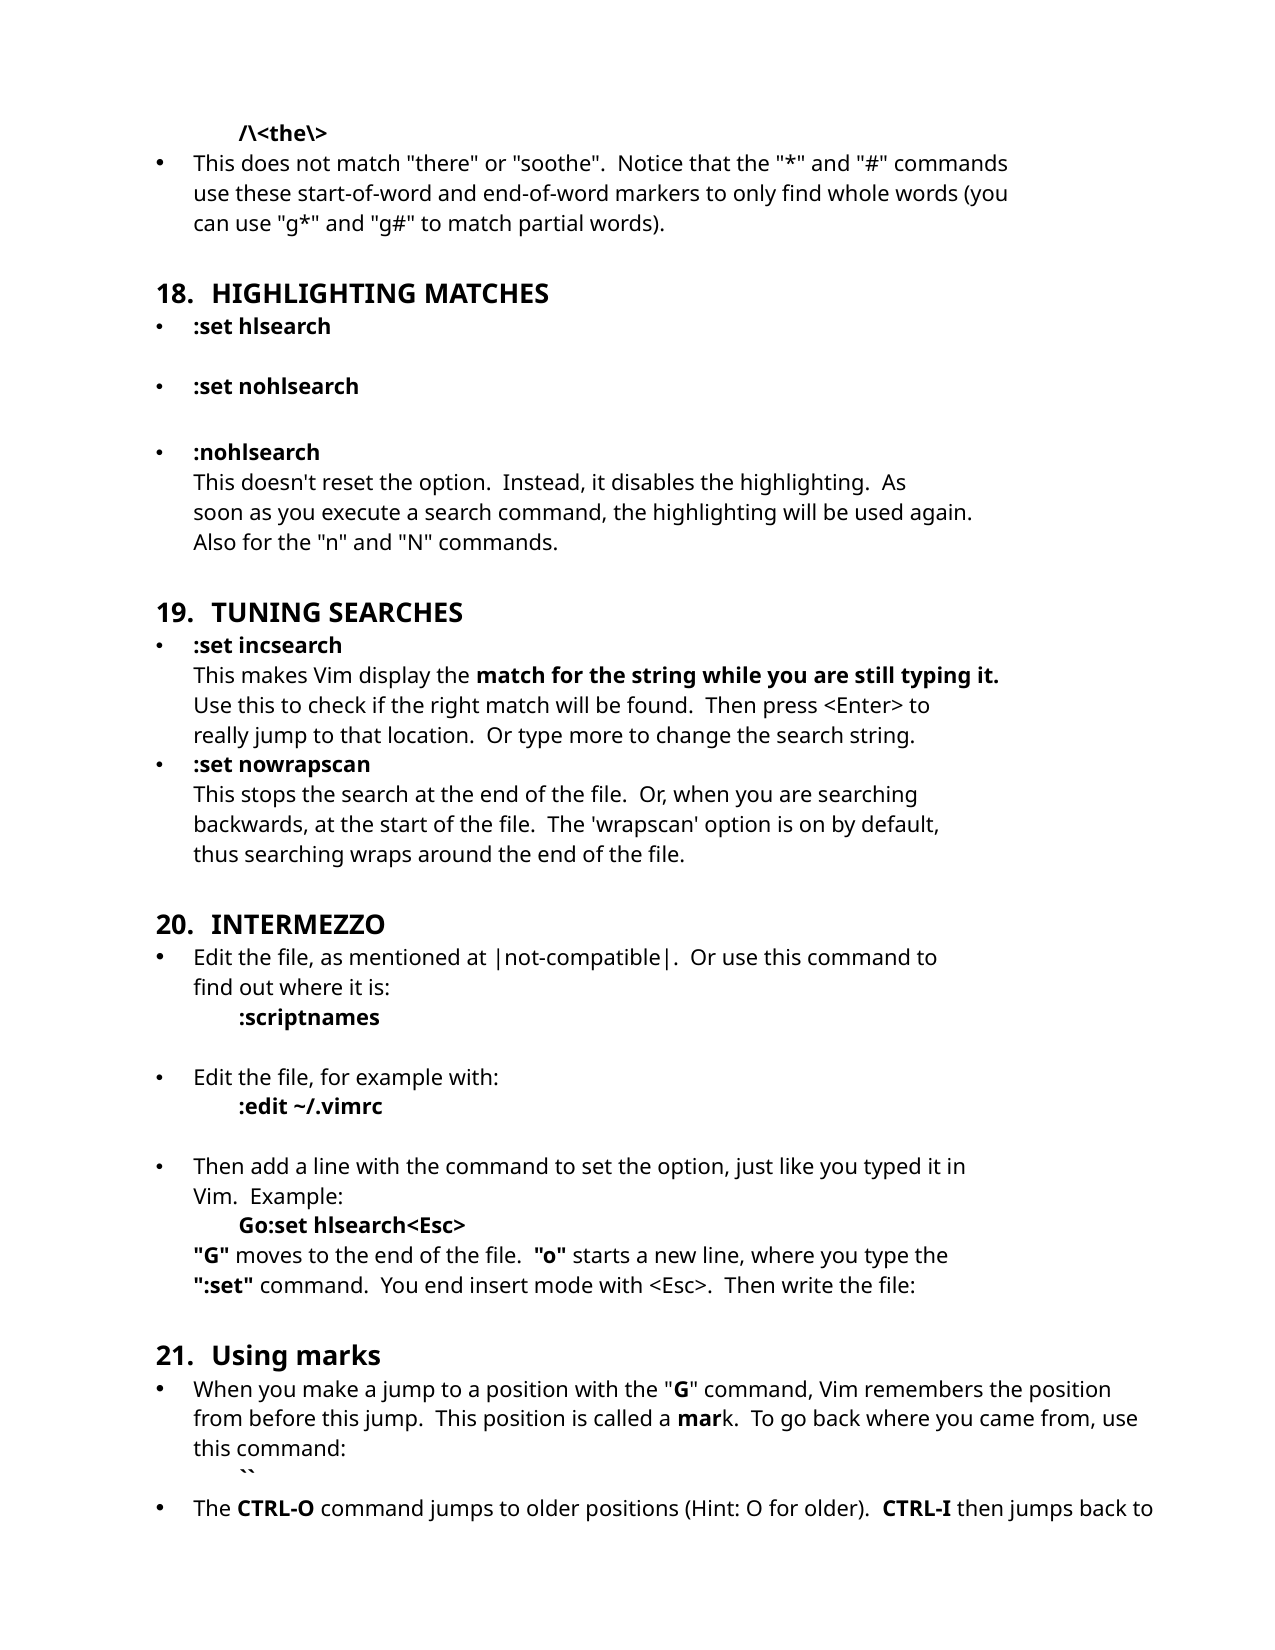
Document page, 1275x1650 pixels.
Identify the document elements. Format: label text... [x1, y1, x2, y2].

list really jump to that location. Or type more to change the search string. [156, 719, 1157, 749]
list Edit the file, for example with: [156, 1061, 1157, 1091]
list :edit ~/.vimrc [156, 1091, 1157, 1121]
list INTERMEZZO [156, 905, 1157, 942]
list HIGHLIGHTING MATCHES [156, 274, 1157, 311]
list `` [156, 1463, 1157, 1493]
list thus searching wraps around the end of the file. [156, 839, 1157, 868]
list This doesn't reset the option. Instead, it disables the highlighting. As [156, 467, 1157, 497]
list :set hlsearch [156, 311, 1157, 341]
list Use this to check if the right match will be found. Then press <Enter> to [156, 690, 1157, 719]
list This makes Vim display the match for the string while you are still typing it. [156, 660, 1157, 690]
list :set nohlsearch [156, 371, 1157, 400]
list :set nowrapscan [156, 749, 1157, 779]
list find out where it is: [156, 972, 1157, 1002]
list This stops the search at the end of the file. Or, when you are searching [156, 779, 1157, 809]
list :nohlsearch [156, 437, 1157, 467]
list can use "g*" and "g#" to match partial words). [156, 207, 1157, 237]
list Vim. Example: [156, 1181, 1157, 1210]
list This does not match "there" or "soothe". Notice that the "*" and "#" commands [156, 148, 1157, 178]
list :set incsearch [156, 630, 1157, 660]
list The CTRL-O command jumps to older positions (Hint: O for older). CTRL-I then jumps back to [156, 1493, 1157, 1522]
list Edit the file, as mentioned at |not-compatible|. Or use this command to [156, 942, 1157, 972]
list ":set" command. You end insert mode with <Esc>. Then write the file: [156, 1270, 1157, 1300]
list Also for the "n" and "N" commands. [156, 527, 1157, 556]
list Then add a line with the command to set the option, just like you typed it in [156, 1151, 1157, 1181]
list soon as you execute a search command, the highlighting will be used again. [156, 497, 1157, 527]
list backwards, at the start of the file. The 'wrapscan' option is on by default, [156, 809, 1157, 839]
list /\<the\> [156, 118, 1157, 148]
list :scriptnames [156, 1002, 1157, 1032]
list TUNING SEARCHES [156, 593, 1157, 630]
list Go:set hlsearch<Esc> [156, 1210, 1157, 1240]
list Using marks [156, 1337, 1157, 1373]
list "G" moves to the end of the file. "o" starts a new line, where you type the [156, 1240, 1157, 1270]
list When you make a jump to a position with the "G" command, Vim remembers the position from before this jump. This position is called a mark. To go back where you came from, use this command: [156, 1373, 1157, 1463]
list use these start-of-word and end-of-word markers to only find whole words (you [156, 178, 1157, 207]
